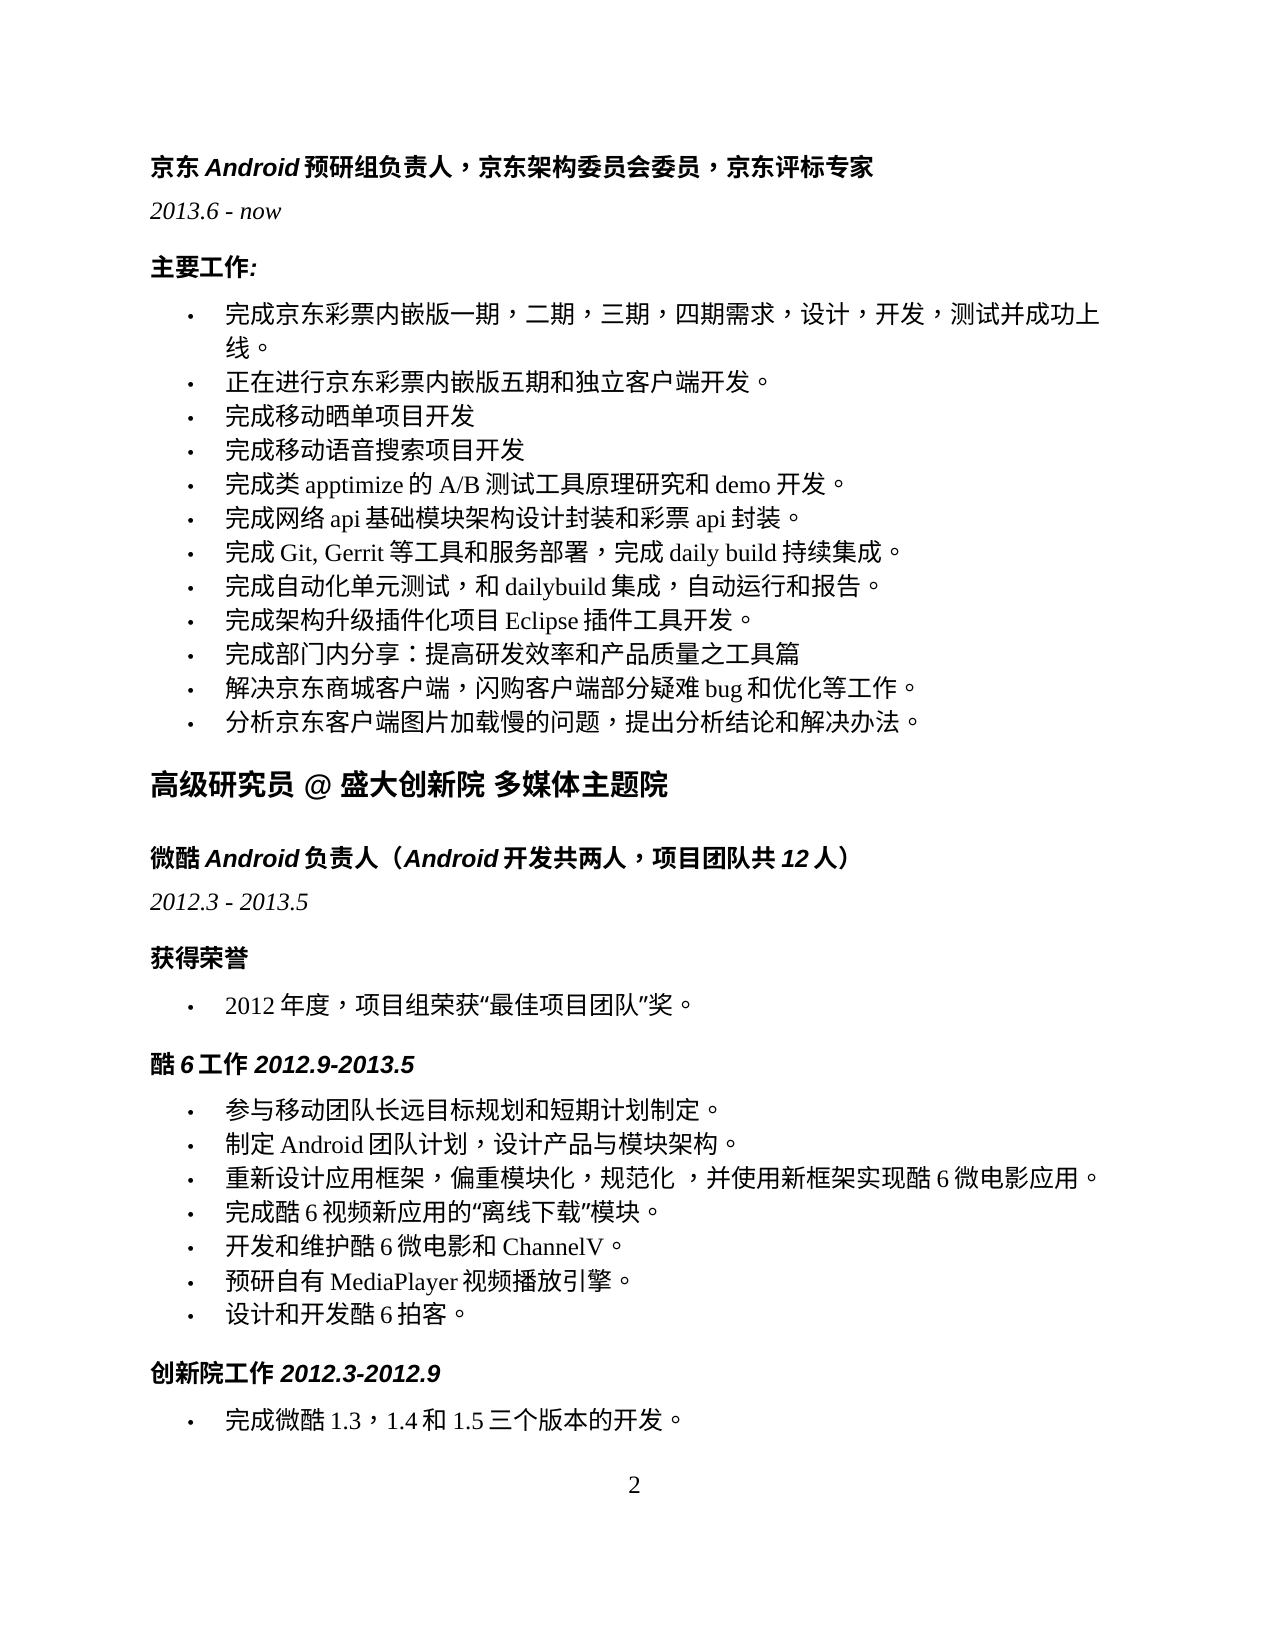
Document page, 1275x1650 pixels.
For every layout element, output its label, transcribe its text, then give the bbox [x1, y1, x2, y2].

list 制定Android团队计划，设计产品与模块架构。 [187, 1127, 1125, 1161]
list 参与移动团队长远目标规划和短期计划制定。 [187, 1093, 1125, 1127]
list 完成微酷1.3，1.4和1.5三个版本的开发。 [187, 1402, 1125, 1437]
subtitle 主要工作: [150, 250, 1125, 284]
list 2012年度，项目组荣获“最佳项目团队”奖。 [187, 987, 1125, 1022]
list 完成自动化单元测试，和dailybuild集成，自动运行和报告。 [187, 569, 1125, 603]
list 重新设计应用框架，偏重模块化，规范化 ，并使用新框架实现酷6微电影应用。 [187, 1161, 1125, 1195]
list 解决京东商城客户端，闪购客户端部分疑难bug和优化等工作。 [187, 671, 1125, 705]
text 2012.3 - 2013.5 [150, 887, 1125, 916]
subtitle 京东Android预研组负责人，京东架构委员会委员，京东评标专家 [150, 150, 1125, 184]
list 预研自有MediaPlayer视频播放引擎。 [187, 1263, 1125, 1297]
list 正在进行京东彩票内嵌版五期和独立客户端开发。 [187, 364, 1125, 398]
text 2013.6 - now [150, 196, 1125, 225]
list 分析京东客户端图片加载慢的问题，提出分析结论和解决办法。 [187, 705, 1125, 739]
subtitle 获得荣誉 [150, 941, 1125, 975]
list 完成类apptimize的A/B测试工具原理研究和demo开发。 [187, 467, 1125, 501]
list 完成架构升级插件化项目Eclipse插件工具开发。 [187, 603, 1125, 637]
subtitle 高级研究员 @ 盛大创新院 多媒体主题院 [150, 764, 1125, 804]
list 开发和维护酷6微电影和ChannelV。 [187, 1229, 1125, 1263]
list 完成移动语音搜索项目开发 [187, 432, 1125, 467]
subtitle 微酷Android负责人（Android开发共两人，项目团队共12人） [150, 841, 1125, 875]
subtitle 酷6工作 2012.9-2013.5 [150, 1047, 1125, 1080]
list 完成Git, Gerrit等工具和服务部署，完成daily build持续集成。 [187, 535, 1125, 569]
list 完成网络api基础模块架构设计封装和彩票api封装。 [187, 501, 1125, 535]
subtitle 创新院工作 2012.3-2012.9 [150, 1356, 1125, 1390]
list 完成移动晒单项目开发 [187, 398, 1125, 432]
list 设计和开发酷6拍客。 [187, 1297, 1125, 1331]
list 完成京东彩票内嵌版一期，二期，三期，四期需求，设计，开发，测试并成功上线。 [187, 296, 1125, 364]
list 完成酷6视频新应用的“离线下载”模块。 [187, 1195, 1125, 1229]
list 完成部门内分享：提高研发效率和产品质量之工具篇 [187, 637, 1125, 671]
